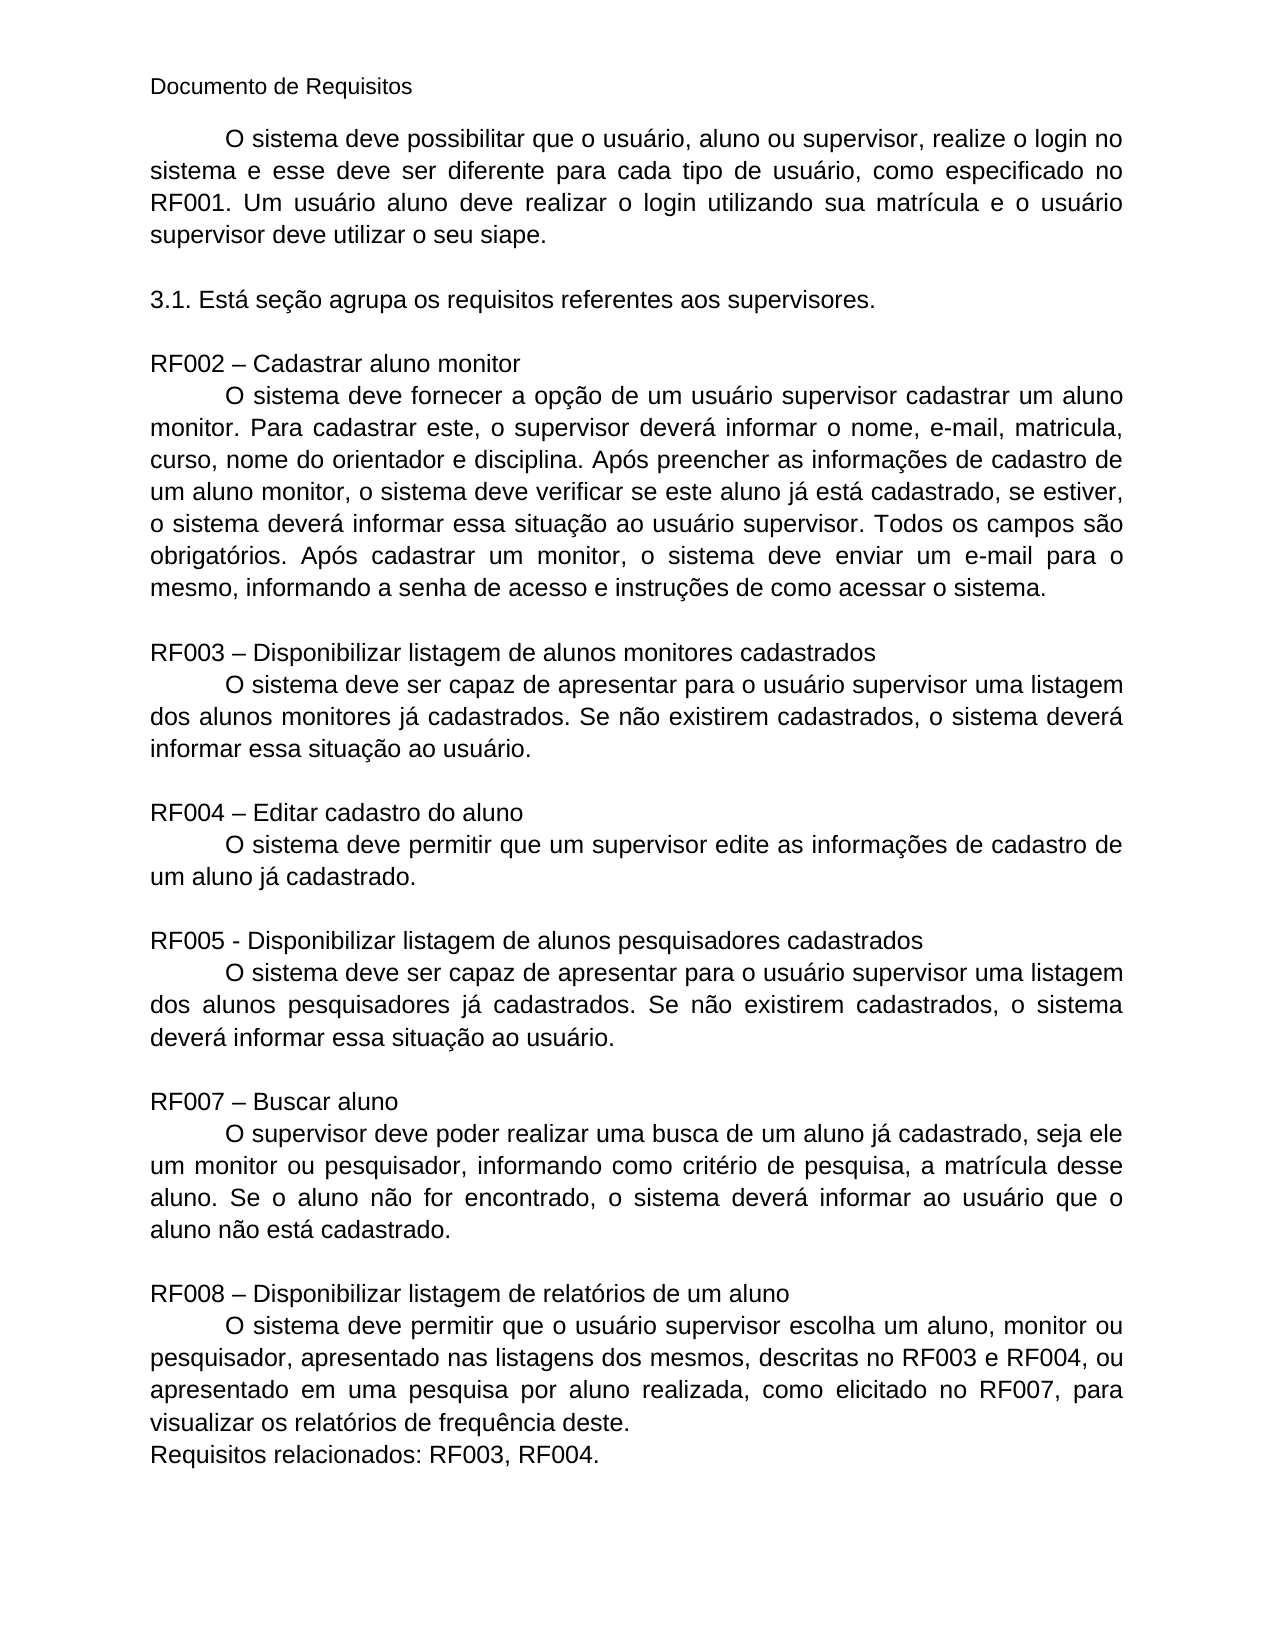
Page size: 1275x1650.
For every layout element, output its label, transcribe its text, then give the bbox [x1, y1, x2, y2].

text 3.1. Está seção agrupa os requisitos referentes aos supervisores. [150, 285, 1125, 313]
text O sistema deve possibilitar que o usuário, aluno ou supervisor, realize o login no sistema e esse deve ser diferente para cada tipo de usuário, como especificado no RF001. Um usuário aluno deve realizar o login utilizando sua matrícula e o usuário supervisor deve utilizar o seu siape. [150, 125, 1125, 249]
text RF003 – Disponibilizar listagem de alunos monitores cadastrados [150, 638, 1125, 666]
text O sistema deve permitir que um supervisor edite as informações de cadastro de um aluno já cadastrado. [150, 831, 1125, 891]
text O sistema deve ser capaz de apresentar para o usuário supervisor uma listagem dos alunos pesquisadores já cadastrados. Se não existirem cadastrados, o sistema deverá informar essa situação ao usuário. [150, 959, 1125, 1051]
text RF005 - Disponibilizar listagem de alunos pesquisadores cadastrados [150, 927, 1125, 955]
text RF008 – Disponibilizar listagem de relatórios de um aluno [150, 1280, 1125, 1308]
text O sistema deve permitir que o usuário supervisor escolha um aluno, monitor ou pesquisador, apresentado nas listagens dos mesmos, descritas no RF003 e RF004, ou apresentado em uma pesquisa por aluno realizada, como elicitado no RF007, para visualizar os relatórios de frequência deste. [150, 1312, 1125, 1436]
text O supervisor deve poder realizar uma busca de um aluno já cadastrado, seja ele um monitor ou pesquisador, informando como critério de pesquisa, a matrícula desse aluno. Se o aluno não for encontrado, o sistema deverá informar ao usuário que o aluno não está cadastrado. [150, 1119, 1125, 1244]
text Requisitos relacionados: RF003, RF004. [150, 1440, 1125, 1468]
text RF007 – Buscar aluno [150, 1087, 1125, 1115]
text O sistema deve ser capaz de apresentar para o usuário supervisor uma listagem dos alunos monitores já cadastrados. Se não existirem cadastrados, o sistema deverá informar essa situação ao usuário. [150, 670, 1125, 762]
text RF004 – Editar cadastro do aluno [150, 799, 1125, 827]
text RF002 – Cadastrar aluno monitor [150, 349, 1125, 377]
text O sistema deve fornecer a opção de um usuário supervisor cadastrar um aluno monitor. Para cadastrar este, o supervisor deverá informar o nome, e-mail, matricula, curso, nome do orientador e disciplina. Após preencher as informações de cadastro de um aluno monitor, o sistema deve verificar se este aluno já está cadastrado, se estiver, o sistema deverá informar essa situação ao usuário supervisor. Todos os campos são obrigatórios. Após cadastrar um monitor, o sistema deve enviar um e-mail para o mesmo, informando a senha de acesso e instruções de como acessar o sistema. [150, 382, 1125, 602]
